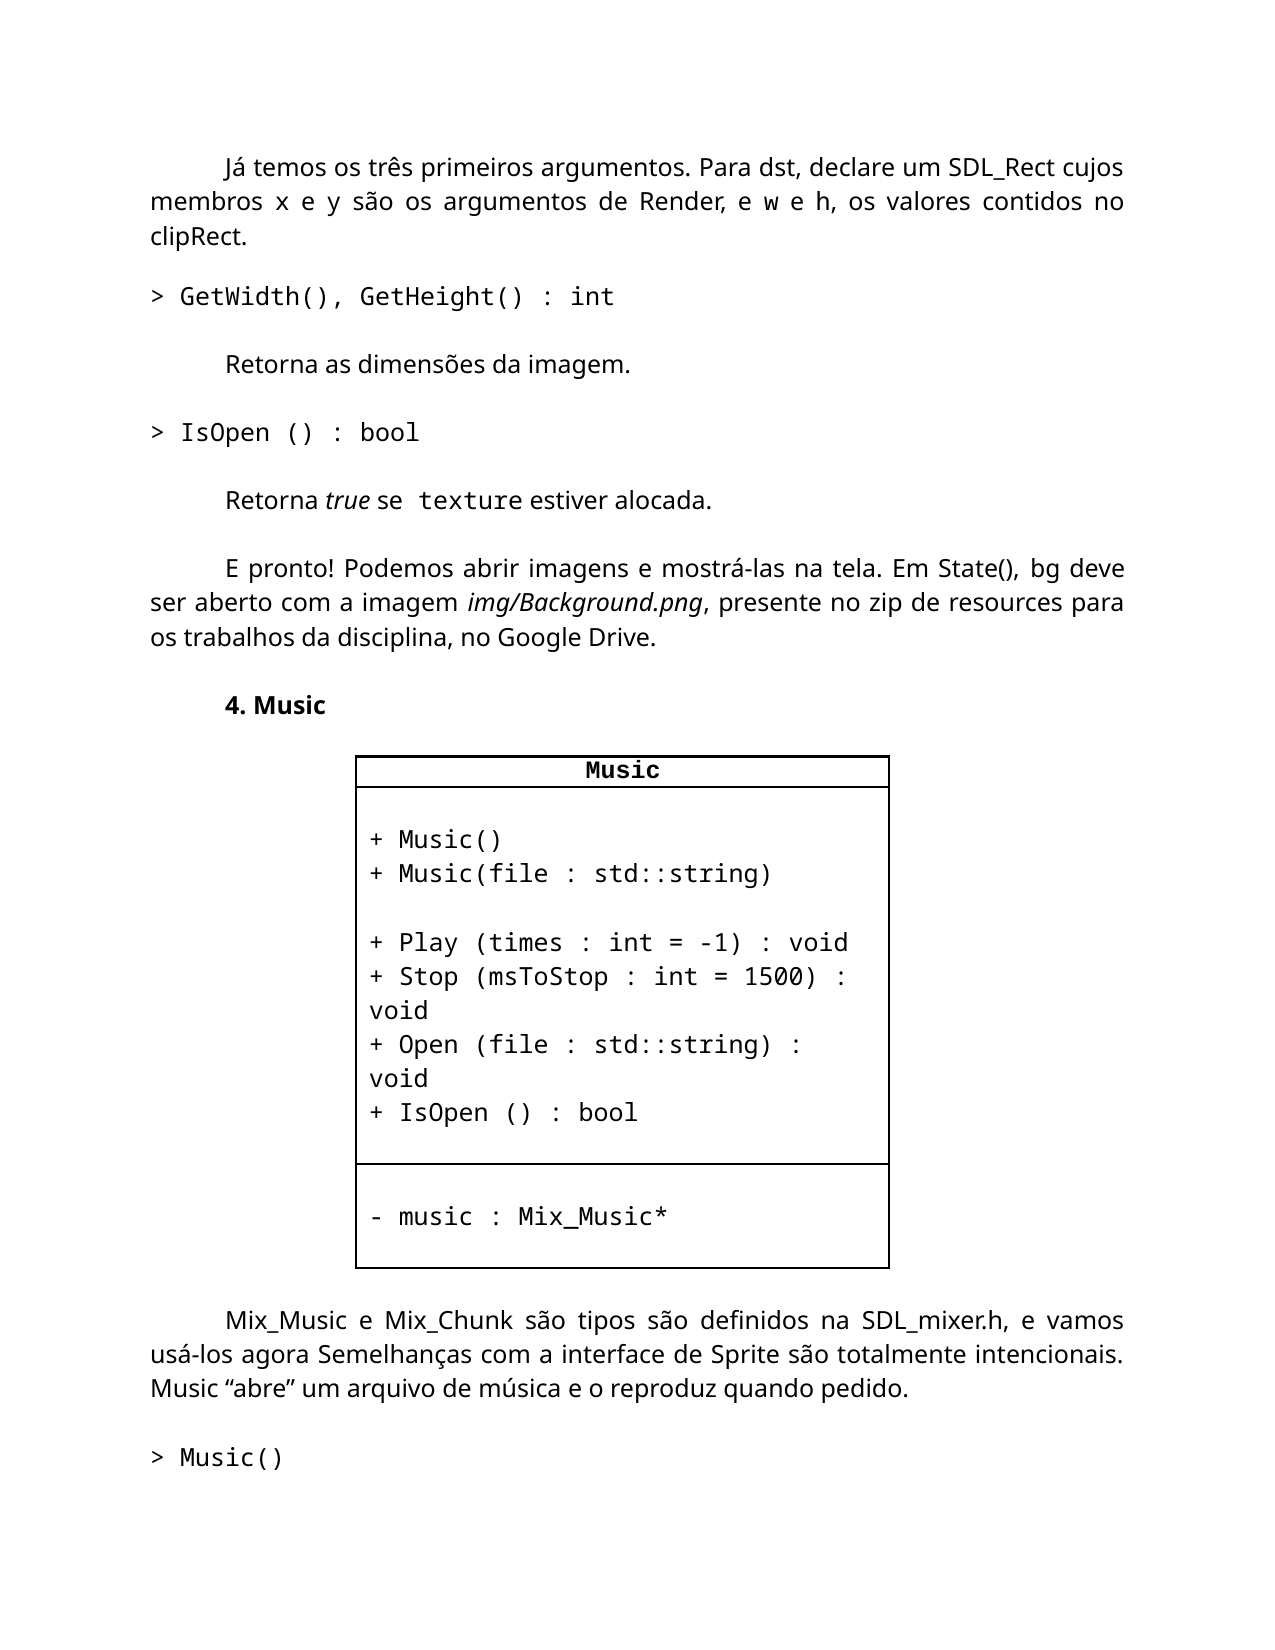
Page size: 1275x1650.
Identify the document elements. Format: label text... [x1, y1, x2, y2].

text Mix_Music e Mix_Chunk são tipos são definidos na SDL_mixer.h, e vamos usá-los agora Semelhanças com a interface de Sprite são totalmente intencionais. Music “abre” um arquivo de música e o reproduz quando pedido. [150, 1303, 1125, 1405]
table_cell + Music() + Music(file : std::string) + Play (times : int = -1) : void + Stop (msToStop : int = 1500) : void + Open (file : std::string) : void + IsOpen () : bool [357, 788, 888, 1163]
text E pronto! Podemos abrir imagens e mostrá-las na tela. Em State(), bg deve ser aberto com a imagem img/Background.png, presente no zip de resources para os trabalhos da disciplina, no Google Drive. [150, 551, 1125, 653]
text > IsOpen () : bool [150, 415, 1125, 449]
text Já temos os três primeiros argumentos. Para dst, declare um SDL_Rect cujos membros x e y são os argumentos de Render, e w e h, os valores contidos no clipRect. [150, 150, 1125, 252]
text > GetWidth(), GetHeight() : int [150, 278, 1125, 313]
text Retorna true se texture estiver alocada. [150, 483, 1125, 517]
text > Music() [150, 1439, 1125, 1473]
table_header Music [357, 758, 888, 786]
text Retorna as dimensões da imagem. [150, 347, 1125, 381]
text 4. Music [150, 687, 1125, 721]
table_cell - music : Mix_Music* [357, 1165, 888, 1267]
